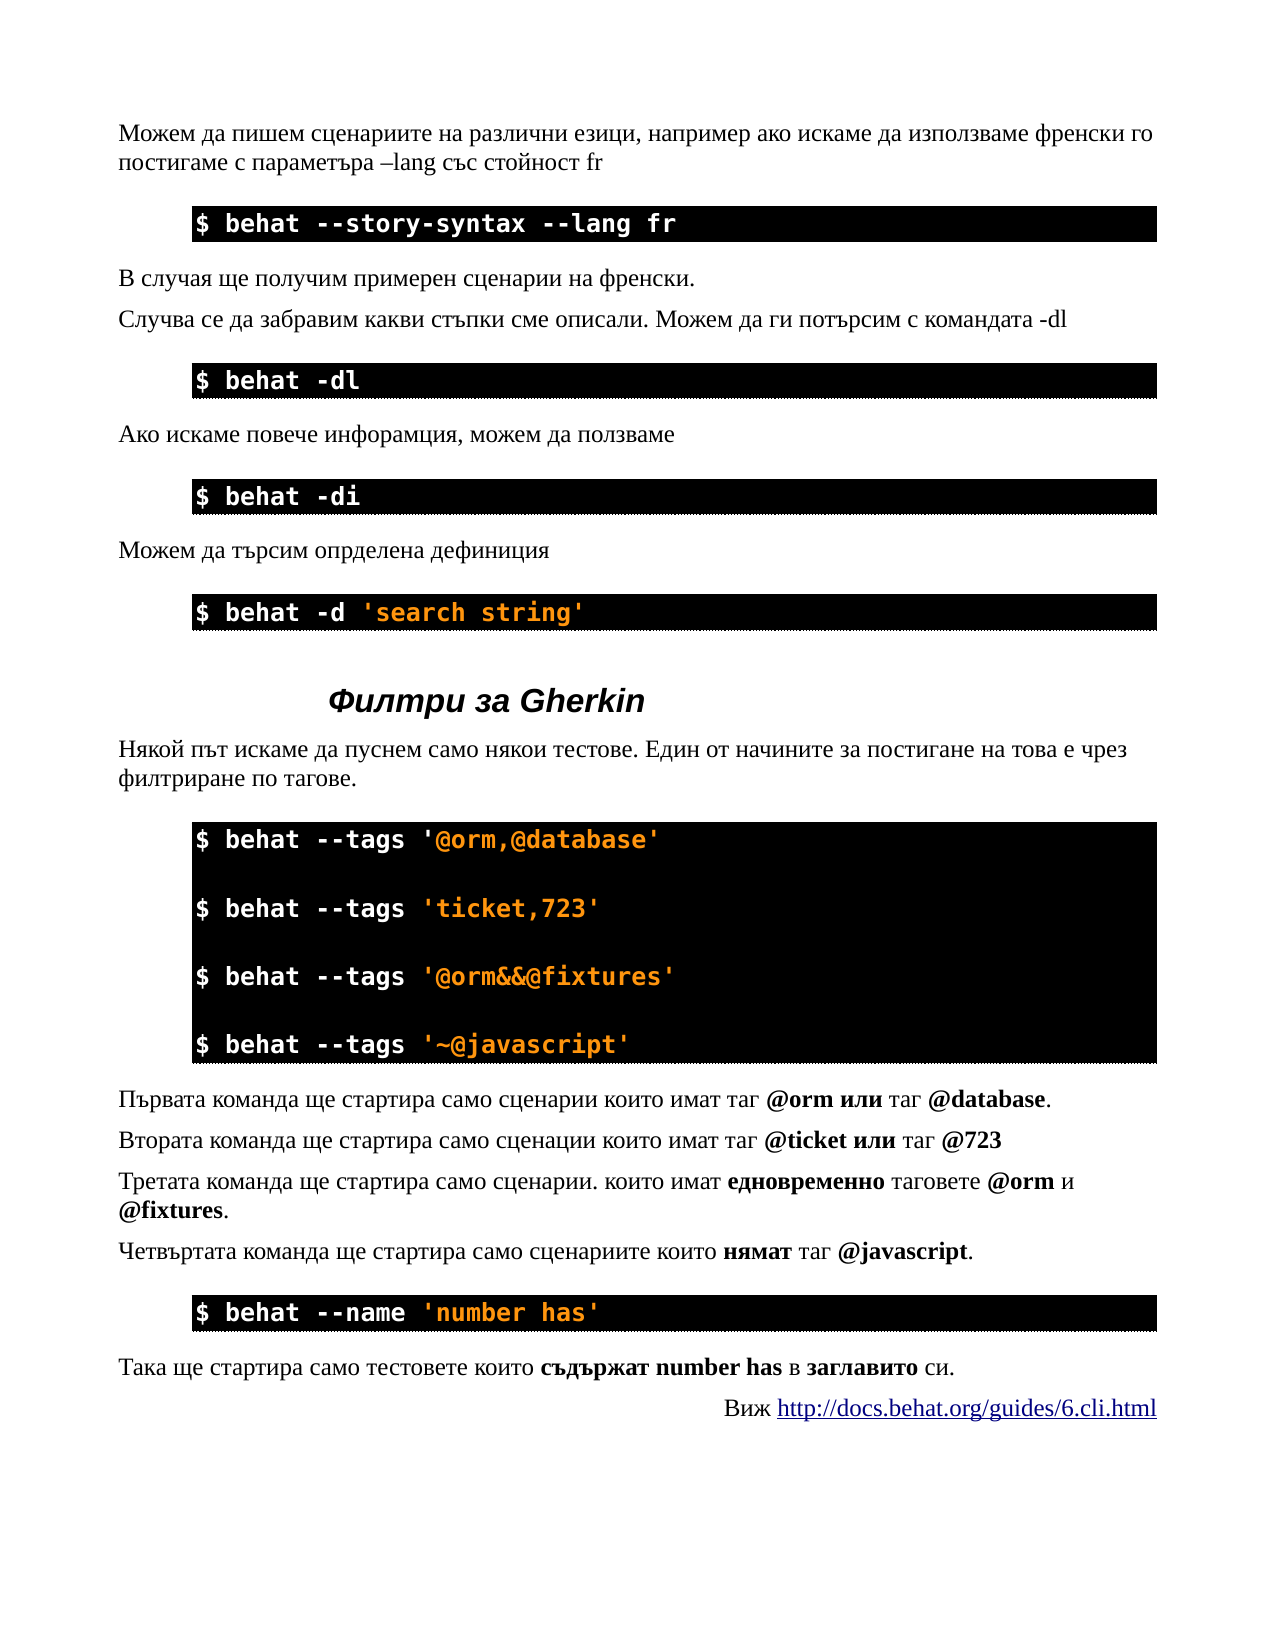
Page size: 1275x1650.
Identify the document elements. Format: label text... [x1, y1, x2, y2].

text Така ще стартира само тестовете които съдържат number has в заглавито си. [118, 1352, 1157, 1381]
subtitle Филтри за Gherkin [328, 681, 1157, 719]
text Някой път искаме да пуснем само някои тестове. Един от начините за постигане на това е чрез филтриране по тагове. [118, 734, 1157, 792]
text $ behat -dl [192, 363, 1157, 398]
text $ behat --tags '@orm&&@fixtures' [192, 959, 1157, 991]
text $ behat -d 'search string' [192, 594, 1157, 630]
text $ behat --story-syntax --lang fr [192, 206, 1157, 242]
text Втората команда ще стартира само сценации които имат таг @ticket или таг @723 [118, 1125, 1157, 1154]
text Можем да търсим опрделена дефиниция [118, 535, 1157, 564]
text В случая ще получим примерен сценарии на френски. [118, 263, 1157, 291]
text $ behat --tags 'ticket,723' [192, 891, 1157, 923]
text Можем да пишем сценариите на различни езици, например ако искаме да използваме френски го постигаме с параметъра –lang със стойност fr [118, 118, 1157, 176]
text Четвъртата команда ще стартира само сценариите които нямат таг @javascript. [118, 1236, 1157, 1265]
text $ behat -di [192, 479, 1157, 514]
text Третата команда ще стартира само сценарии. които имат едновременно таговете @orm и @fixtures. [118, 1166, 1157, 1224]
text Виж http://docs.behat.org/guides/6.cli.html [118, 1393, 1157, 1422]
text $ behat --tags '~@javascript' [192, 1027, 1157, 1063]
text $ behat --tags '@orm,@database' [192, 822, 1157, 855]
text $ behat --name 'number has' [192, 1295, 1157, 1331]
text Случва се да забравим какви стъпки сме описали. Можем да ги потърсим с командата -dl [118, 304, 1157, 333]
text Ако искаме повече инфорамция, можем да ползваме [118, 419, 1157, 448]
text Първата команда ще стартира само сценарии които имат таг @orm или таг @database. [118, 1084, 1157, 1112]
